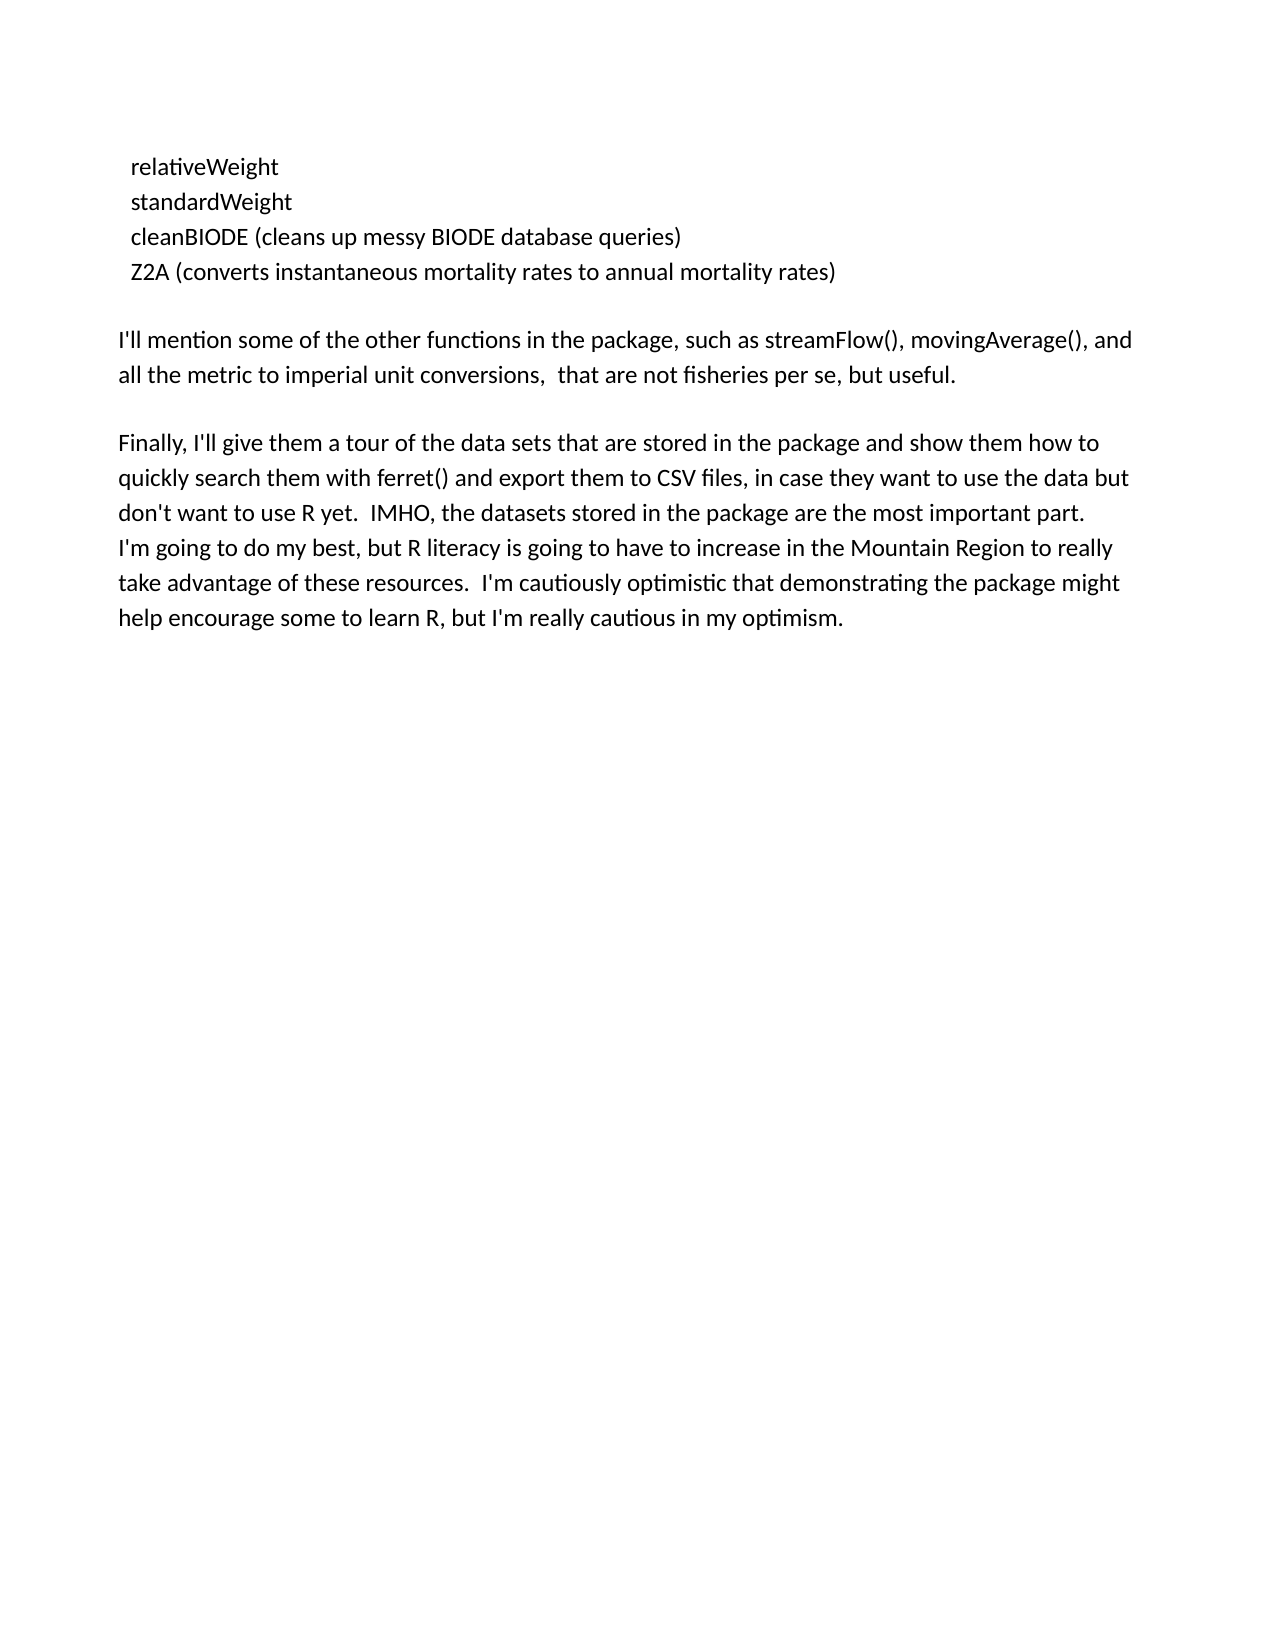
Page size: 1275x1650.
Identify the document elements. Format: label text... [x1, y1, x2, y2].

text I'll mention some of the other functions in the package, such as streamFlow(), movingAverage(), and all the metric to imperial unit conversions, that are not fisheries per se, but useful. [118, 324, 1157, 390]
text Finally, I'll give them a tour of the data sets that are stored in the package and show them how to quickly search them with ferret() and export them to CSV files, in case they want to use the data but don't want to use R yet. IMHO, the datasets stored in the package are the most important part. [118, 427, 1157, 528]
text Z2A (converts instantaneous mortality rates to annual mortality rates) [118, 256, 1157, 287]
text cleanBIODE (cleans up messy BIODE database queries) [118, 221, 1157, 252]
text I'm going to do my best, but R literacy is going to have to increase in the Mountain Region to really take advantage of these resources. I'm cautiously optimistic that demonstrating the package might help encourage some to learn R, but I'm really cautious in my optimism. [118, 532, 1157, 633]
text relativeWeight [118, 151, 1157, 182]
text standardWeight [118, 186, 1157, 217]
